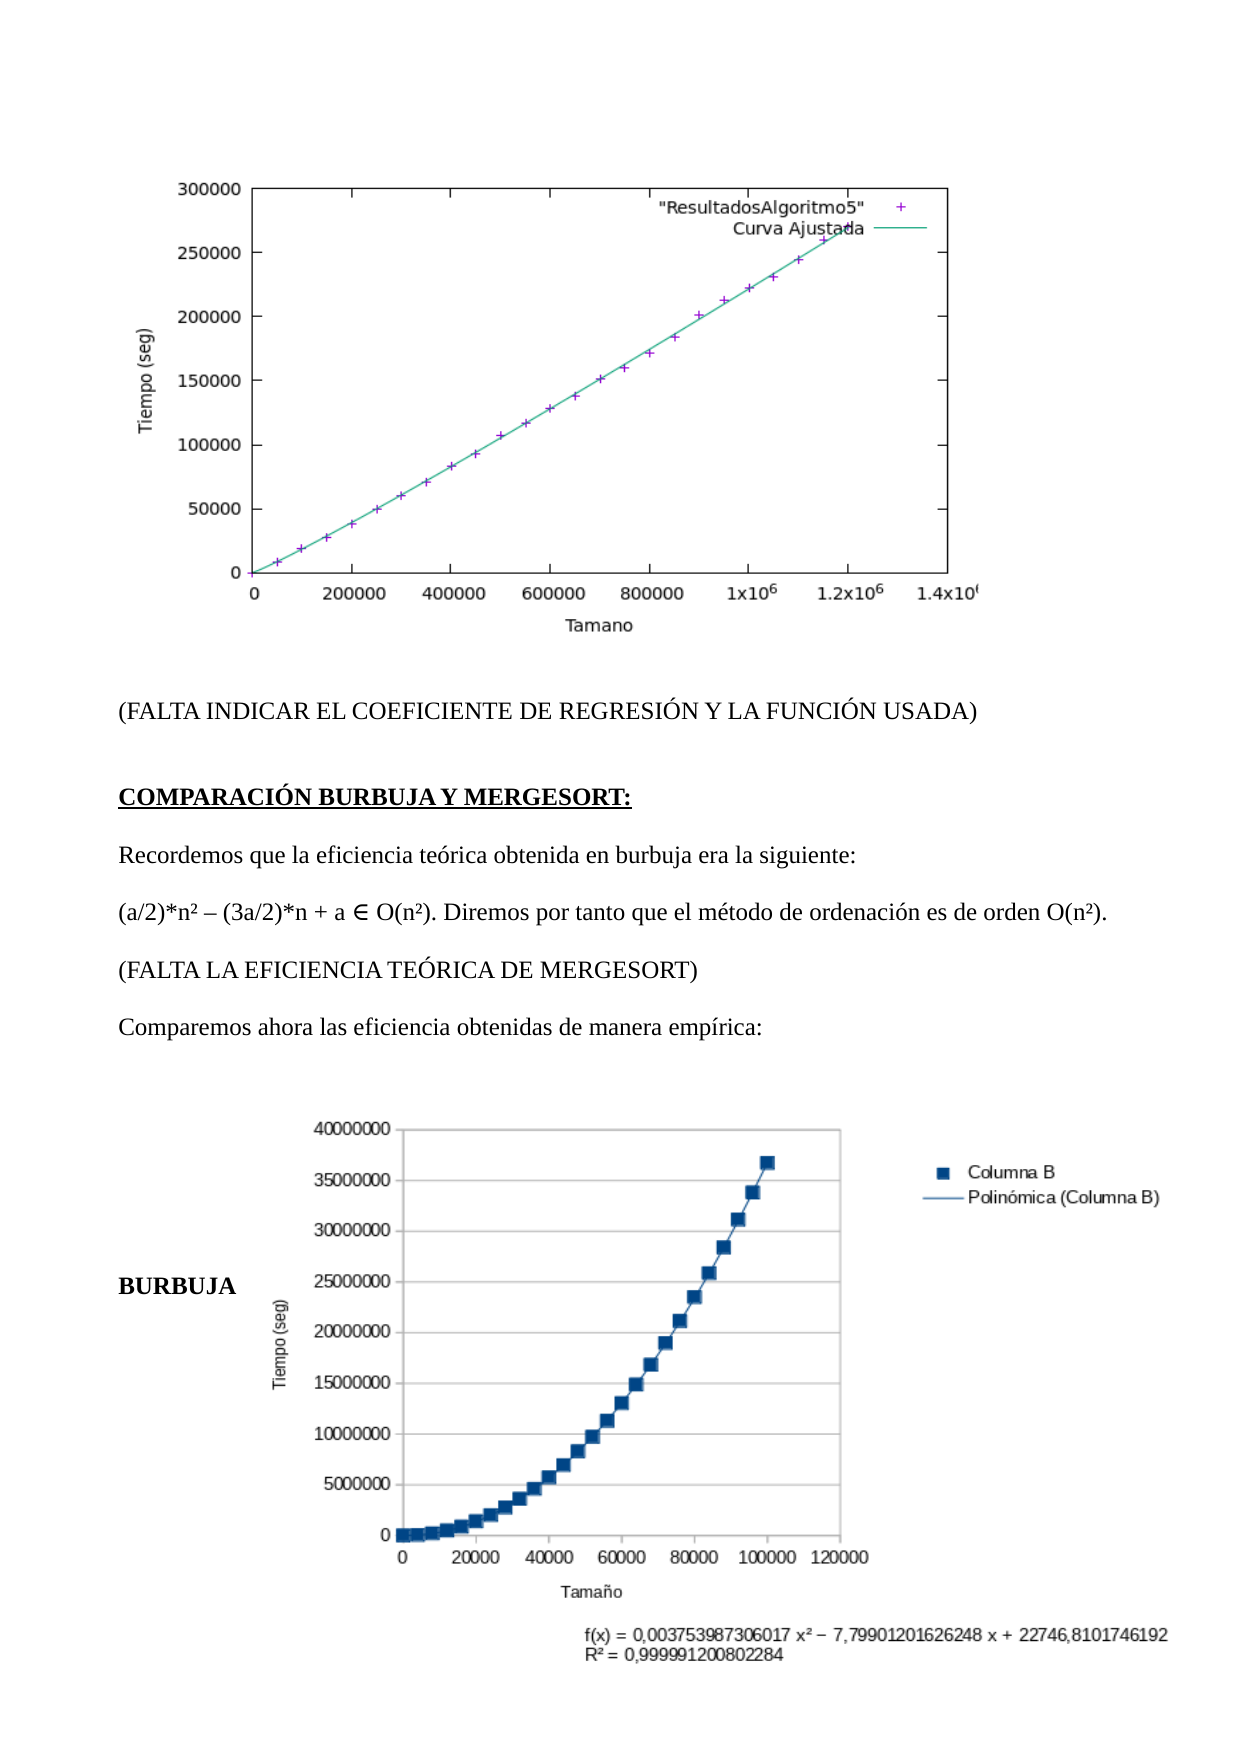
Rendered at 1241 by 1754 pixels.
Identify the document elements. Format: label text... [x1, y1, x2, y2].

text (a/2)*n² – (3a/2)*n + a ∈ O(n²). Diremos por tanto que el método de ordenación es de orden O(n²). [118, 897, 1122, 926]
text COMPARACIÓN BURBUJA Y MERGESORT: [118, 782, 1122, 811]
picture [128, 168, 979, 639]
text Recordemos que la eficiencia teórica obtenida en burbuja era la siguiente: [118, 840, 1122, 869]
text (FALTA INDICAR EL COEFICIENTE DE REGRESIÓN Y LA FUNCIÓN USADA) [118, 696, 1122, 725]
picture [260, 1097, 1205, 1686]
text (FALTA LA EFICIENCIA TEÓRICA DE MERGESORT) [118, 955, 1122, 984]
text Comparemos ahora las eficiencia obtenidas de manera empírica: [118, 1012, 1122, 1041]
text BURBUJA [118, 1271, 260, 1300]
